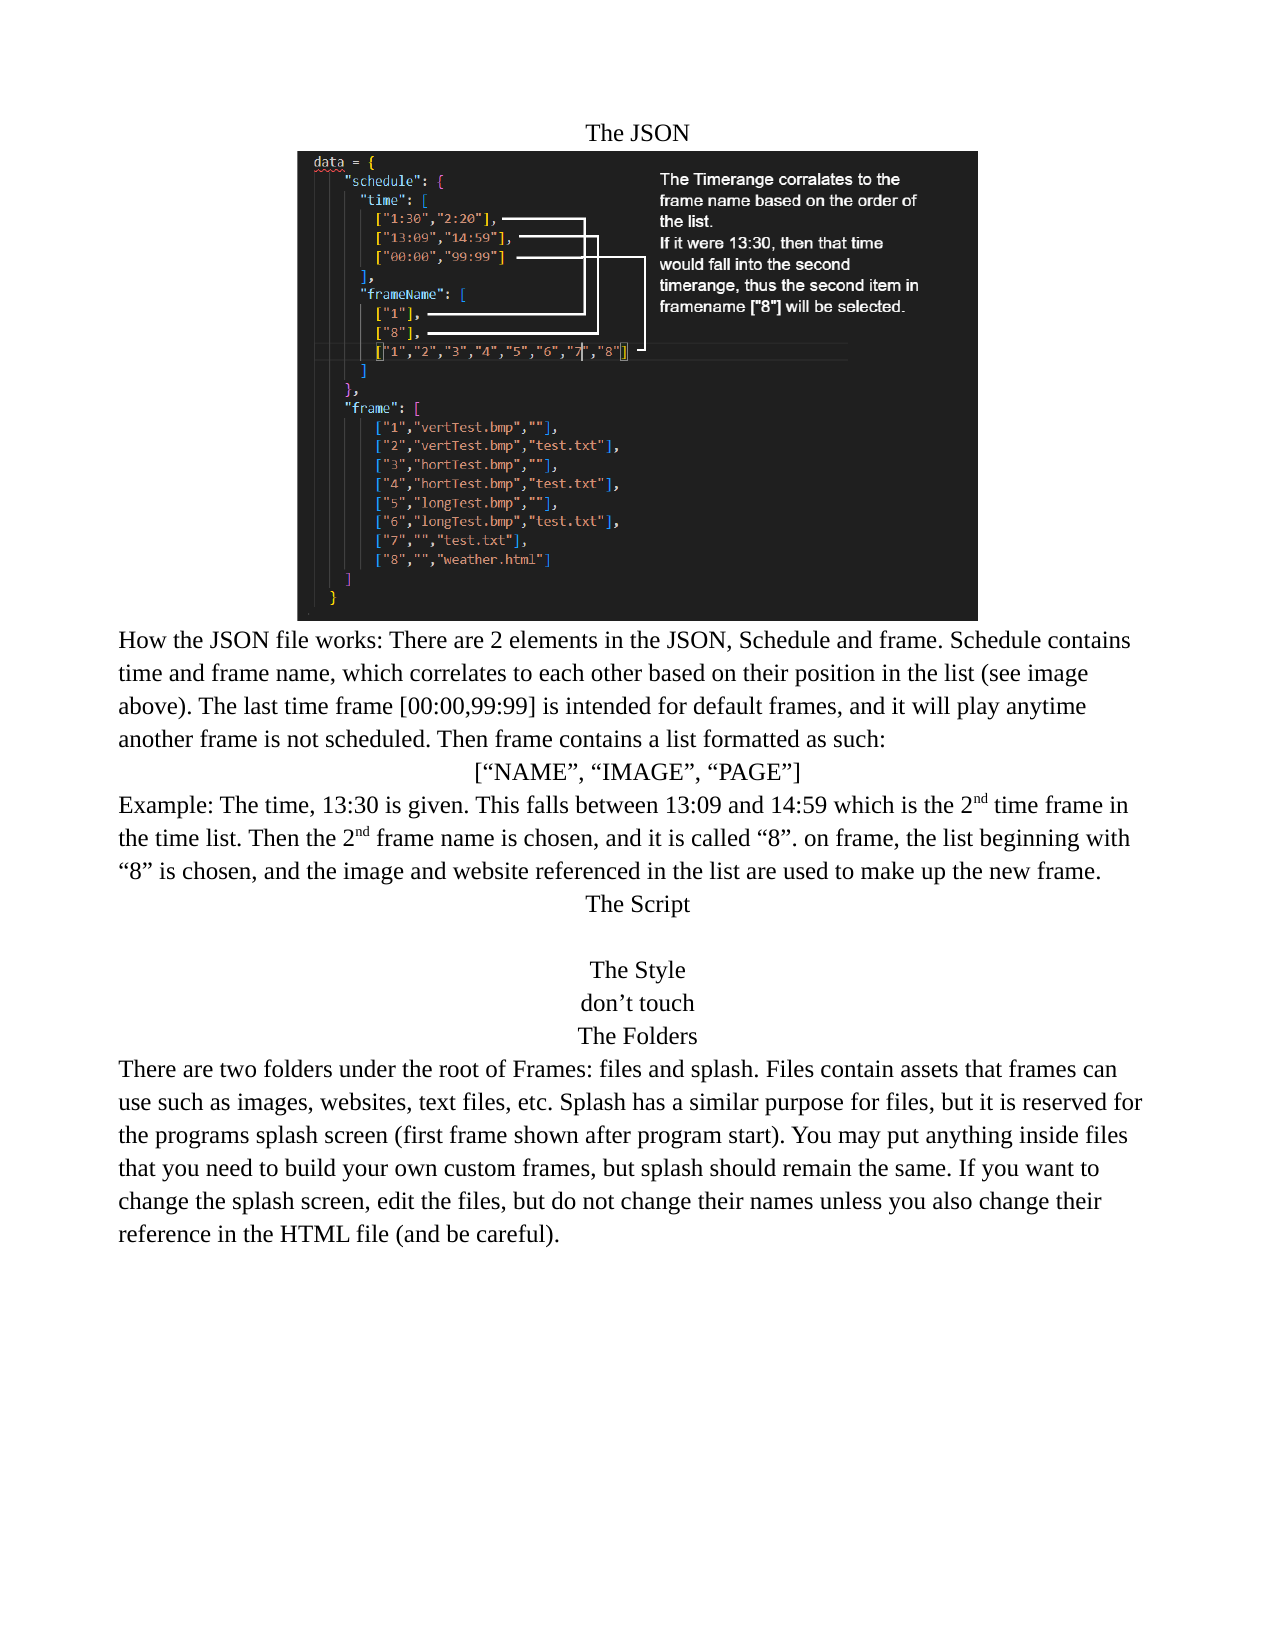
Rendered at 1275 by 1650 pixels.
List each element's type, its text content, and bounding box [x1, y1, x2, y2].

text The Folders [118, 1021, 1157, 1050]
text There are two folders under the root of Frames: files and splash. Files contain assets that frames can use such as images, websites, text files, etc. Splash has a similar purpose for files, but it is reserved for the programs splash screen (first frame shown after program start). You may put anything inside files that you need to build your own custom frames, but splash should remain the same. If you want to change the splash screen, edit the files, but do not change their names unless you also change their reference in the HTML file (and be careful). [118, 1054, 1157, 1248]
text The JSON [118, 118, 1157, 147]
text [“NAME”, “IMAGE”, “PAGE”] [118, 757, 1157, 786]
picture [297, 151, 978, 621]
text Example: The time, 13:30 is given. This falls between 13:09 and 14:59 which is the 2nd time frame in the time list. Then the 2nd frame name is chosen, and it is called “8”. on frame, the list beginning with “8” is chosen, and the image and website referenced in the list are used to make up the new frame. [118, 790, 1157, 885]
text The Style [118, 955, 1157, 984]
text The Script [118, 889, 1157, 918]
text don’t touch [118, 988, 1157, 1017]
text How the JSON file works: There are 2 elements in the JSON, Schedule and frame. Schedule contains time and frame name, which correlates to each other based on their position in the list (see image above). The last time frame [00:00,99:99] is intended for default frames, and it will play anytime another frame is not scheduled. Then frame contains a list formatted as such: [118, 151, 1157, 753]
